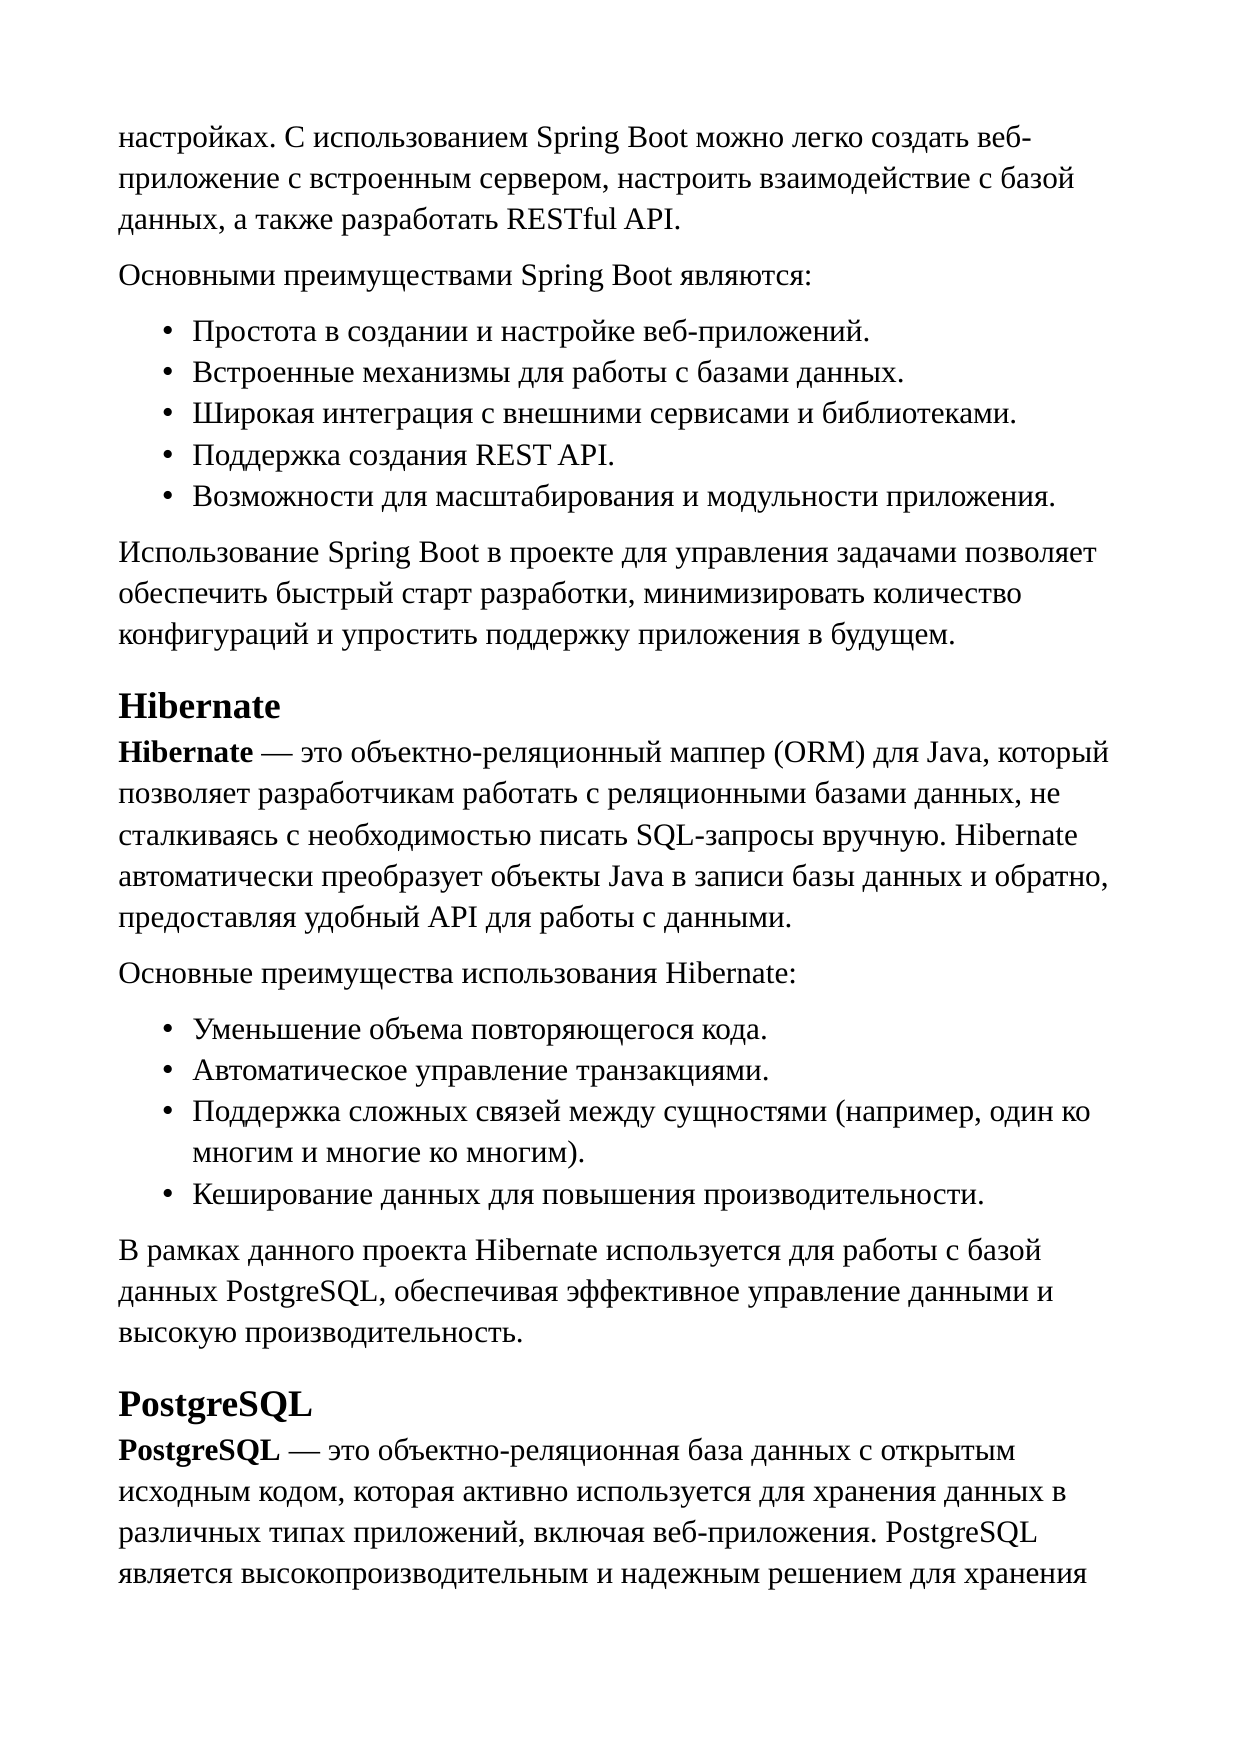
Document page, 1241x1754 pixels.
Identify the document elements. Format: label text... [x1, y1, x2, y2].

text настройках. С использованием Spring Boot можно легко создать веб-приложение с встроенным сервером, настроить взаимодействие с базой данных, а также разработать RESTful API. [118, 118, 1122, 237]
subtitle Hibernate [118, 684, 1122, 727]
list Кеширование данных для повышения производительности. [162, 1175, 1122, 1211]
text Hibernate — это объектно-реляционный маппер (ORM) для Java, который позволяет разработчикам работать с реляционными базами данных, не сталкиваясь с необходимостью писать SQL-запросы вручную. Hibernate автоматически преобразует объекты Java в записи базы данных и обратно, предоставляя удобный API для работы с данными. [118, 733, 1122, 934]
list Поддержка создания REST API. [162, 436, 1122, 472]
text Использование Spring Boot в проекте для управления задачами позволяет обеспечить быстрый старт разработки, минимизировать количество конфигураций и упростить поддержку приложения в будущем. [118, 533, 1122, 652]
list Поддержка сложных связей между сущностями (например, один ко многим и многие ко многим). [162, 1092, 1122, 1170]
text PostgreSQL — это объектно-реляционная база данных с открытым исходным кодом, которая активно используется для хранения данных в различных типах приложений, включая веб-приложения. PostgreSQL является высокопроизводительным и надежным решением для хранения [118, 1431, 1122, 1591]
list Простота в создании и настройке веб-приложений. [162, 312, 1122, 348]
list Широкая интеграция с внешними сервисами и библиотеками. [162, 395, 1122, 431]
text В рамках данного проекта Hibernate используется для работы с базой данных PostgreSQL, обеспечивая эффективное управление данными и высокую производительность. [118, 1231, 1122, 1349]
subtitle PostgreSQL [118, 1382, 1122, 1425]
list Возможности для масштабирования и модульности приложения. [162, 477, 1122, 513]
list Уменьшение объема повторяющегося кода. [162, 1010, 1122, 1046]
list Автоматическое управление транзакциями. [162, 1051, 1122, 1087]
text Основные преимущества использования Hibernate: [118, 954, 1122, 990]
list Встроенные механизмы для работы с базами данных. [162, 353, 1122, 389]
text Основными преимуществами Spring Boot являются: [118, 256, 1122, 292]
